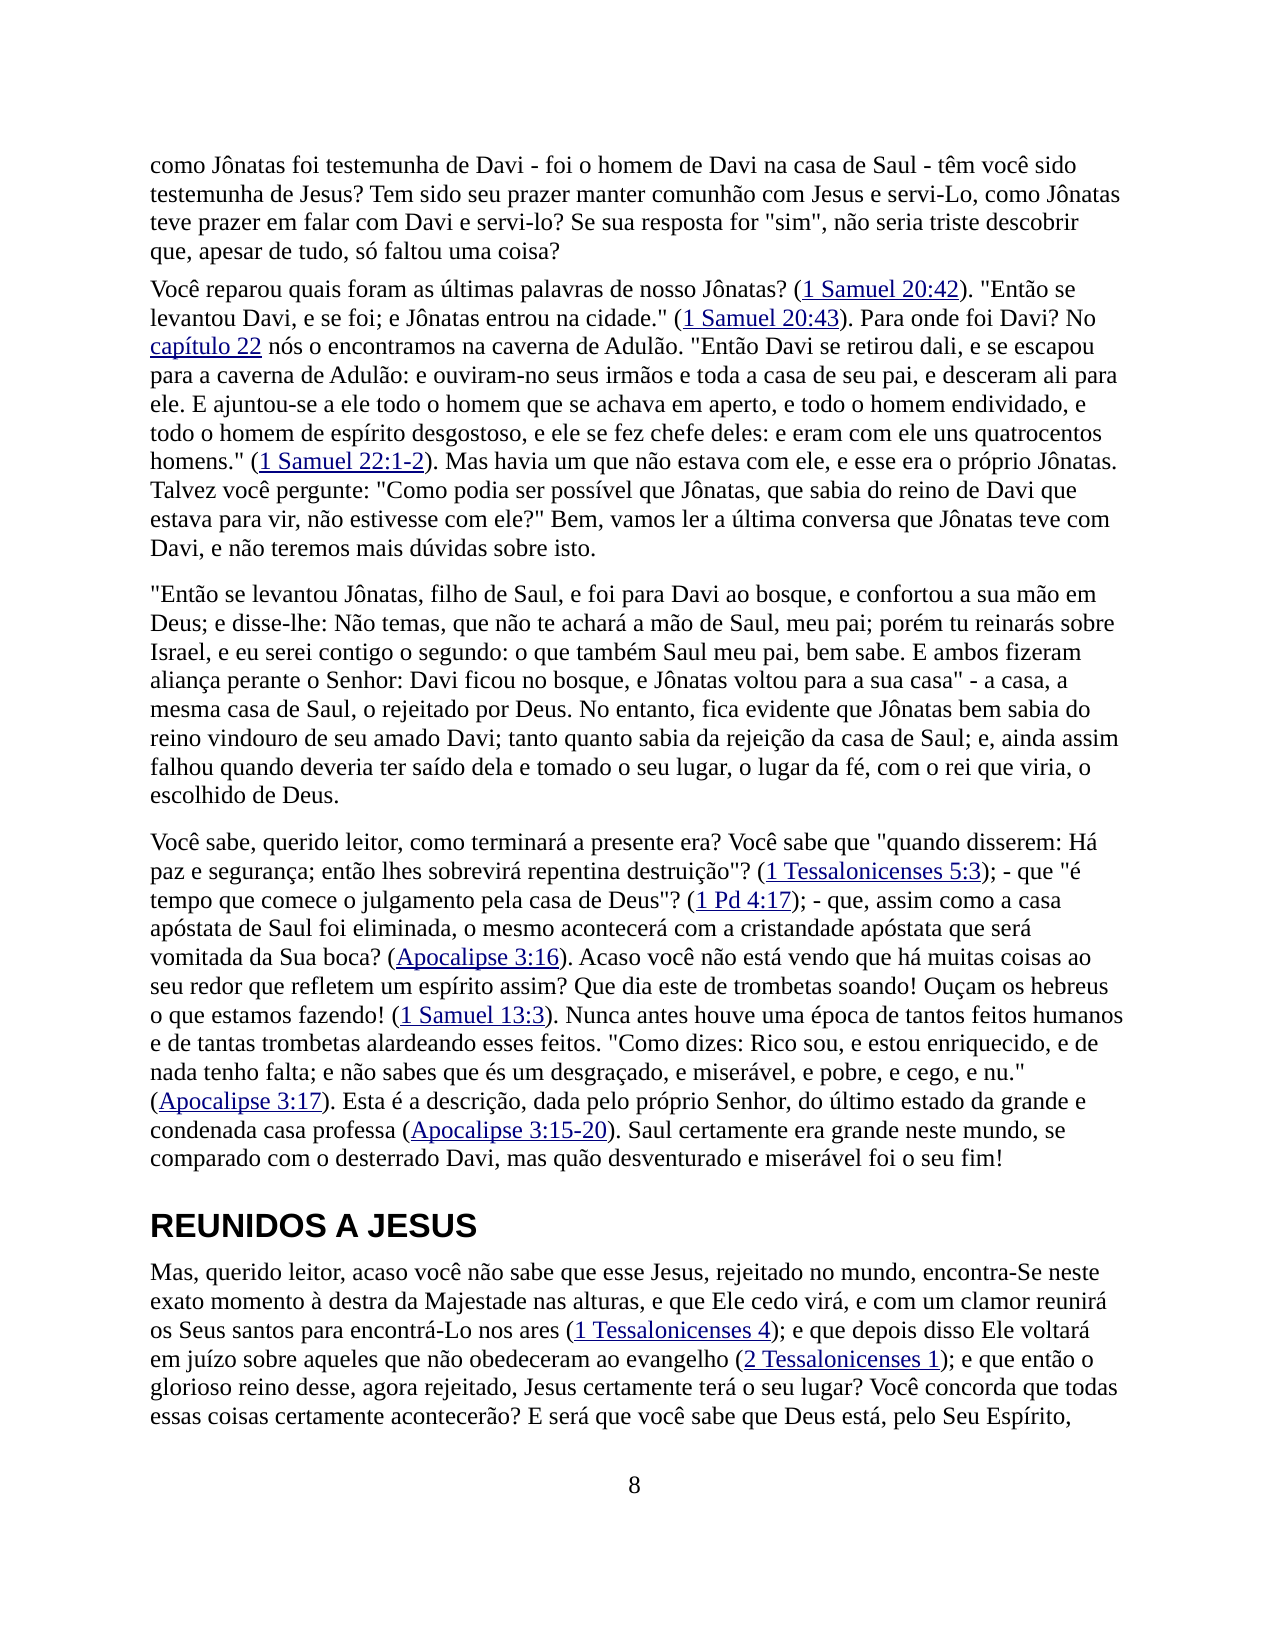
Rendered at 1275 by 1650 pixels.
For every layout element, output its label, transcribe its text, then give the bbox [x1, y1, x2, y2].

text como Jônatas foi testemunha de Davi - foi o homem de Davi na casa de Saul - têm você sido testemunha de Jesus? Tem sido seu prazer manter comunhão com Jesus e servi-Lo, como Jônatas teve prazer em falar com Davi e servi-lo? Se sua resposta for "sim", não seria triste descobrir que, apesar de tudo, só faltou uma coisa? [150, 150, 1125, 265]
text Mas, querido leitor, acaso você não sabe que esse Jesus, rejeitado no mundo, encontra-Se neste exato momento à destra da Majestade nas alturas, e que Ele cedo virá, e com um clamor reunirá os Seus santos para encontrá-Lo nos ares (1 Tessalonicenses 4); e que depois disso Ele voltará em juízo sobre aqueles que não obedeceram ao evangelho (2 Tessalonicenses 1); e que então o glorioso reino desse, agora rejeitado, Jesus certamente terá o seu lugar? Você concorda que todas essas coisas certamente acontecerão? E será que você sabe que Deus está, pelo Seu Espírito, [150, 1257, 1125, 1430]
text Você sabe, querido leitor, como terminará a presente era? Você sabe que "quando disserem: Há paz e segurança; então lhes sobrevirá repentina destruição"? (1 Tessalonicenses 5:3); - que "é tempo que comece o julgamento pela casa de Deus"? (1 Pd 4:17); - que, assim como a casa apóstata de Saul foi eliminada, o mesmo acontecerá com a cristandade apóstata que será vomitada da Sua boca? (Apocalipse 3:16). Acaso você não está vendo que há muitas coisas ao seu redor que refletem um espírito assim? Que dia este de trombetas soando! Ouçam os hebreus o que estamos fazendo! (1 Samuel 13:3). Nunca antes houve uma época de tantos feitos humanos e de tantas trombetas alardeando esses feitos. "Como dizes: Rico sou, e estou enriquecido, e de nada tenho falta; e não sabes que és um desgraçado, e miserável, e pobre, e cego, e nu." (Apocalipse 3:17). Esta é a descrição, dada pelo próprio Senhor, do último estado da grande e condenada casa professa (Apocalipse 3:15-20). Saul certamente era grande neste mundo, se comparado com o desterrado Davi, mas quão desventurado e miserável foi o seu fim! [150, 827, 1125, 1172]
text Você reparou quais foram as últimas palavras de nosso Jônatas? (1 Samuel 20:42). "Então se levantou Davi, e se foi; e Jônatas entrou na cidade." (1 Samuel 20:43). Para onde foi Davi? No capítulo 22 nós o encontramos na caverna de Adulão. "Então Davi se retirou dali, e se escapou para a caverna de Adulão: e ouviram-no seus irmãos e toda a casa de seu pai, e desceram ali para ele. E ajuntou-se a ele todo o homem que se achava em aperto, e todo o homem endividado, e todo o homem de espírito desgostoso, e ele se fez chefe deles: e eram com ele uns quatrocentos homens." (1 Samuel 22:1-2). Mas havia um que não estava com ele, e esse era o próprio Jônatas. Talvez você pergunte: "Como podia ser possível que Jônatas, que sabia do reino de Davi que estava para vir, não estivesse com ele?" Bem, vamos ler a última conversa que Jônatas teve com Davi, e não teremos mais dúvidas sobre isto. [150, 274, 1125, 561]
text "Então se levantou Jônatas, filho de Saul, e foi para Davi ao bosque, e confortou a sua mão em Deus; e disse-lhe: Não temas, que não te achará a mão de Saul, meu pai; porém tu reinarás sobre Israel, e eu serei contigo o segundo: o que também Saul meu pai, bem sabe. E ambos fizeram aliança perante o Senhor: Davi ficou no bosque, e Jônatas voltou para a sua casa" - a casa, a mesma casa de Saul, o rejeitado por Deus. No entanto, fica evidente que Jônatas bem sabia do reino vindouro de seu amado Davi; tanto quanto sabia da rejeição da casa de Saul; e, ainda assim falhou quando deveria ter saído dela e tomado o seu lugar, o lugar da fé, com o rei que viria, o escolhido de Deus. [150, 579, 1125, 809]
subtitle REUNIDOS A JESUS [150, 1206, 1125, 1245]
